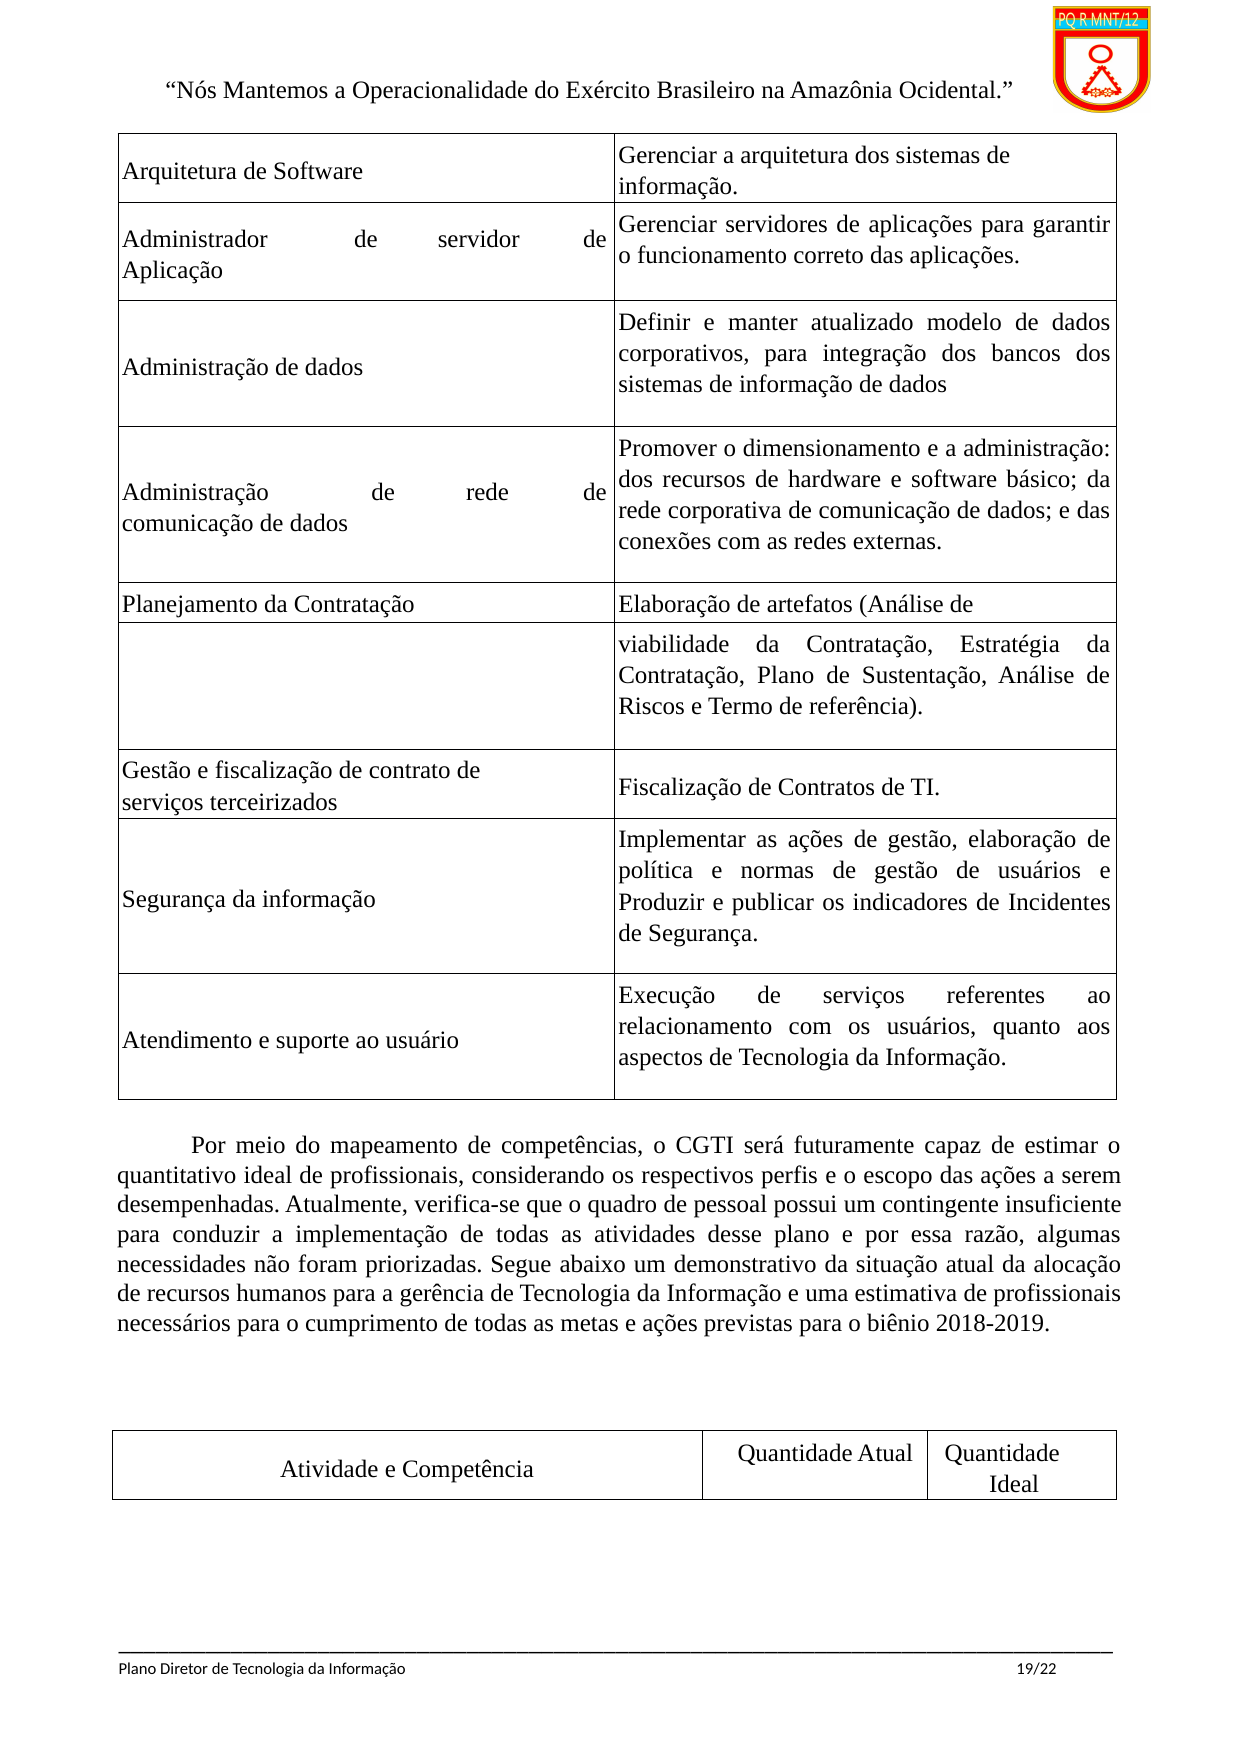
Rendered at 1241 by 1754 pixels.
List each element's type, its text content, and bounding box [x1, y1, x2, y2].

table_cell Gerenciar a arquitetura dos sistemas de informação. [615, 134, 1116, 202]
table_header Quantidade Ideal [928, 1431, 1116, 1499]
picture [1052, 6, 1151, 113]
table_cell Atendimento e suporte ao usuário [119, 974, 614, 1099]
table_cell Planejamento da Contratação [119, 583, 614, 622]
table_cell viabilidade da Contratação, Estratégia da Contratação, Plano de Sustentação, Análise de Riscos e Termo de referência). [615, 623, 1116, 748]
table_cell [119, 623, 614, 748]
table_cell Implementar as ações de gestão, elaboração de política e normas de gestão de usuários e Produzir e publicar os indicadores de Incidentes de Segurança. [615, 819, 1116, 973]
table_cell Arquitetura de Software [119, 134, 614, 202]
table_cell Segurança da informação [119, 819, 614, 973]
table_cell Administração de dados [119, 301, 614, 426]
table_cell Administrador de servidor de Aplicação [119, 203, 614, 300]
table_cell Promover o dimensionamento e a administração: dos recursos de hardware e software básico; da rede corporativa de comunicação de dados; e das conexões com as redes externas. [615, 427, 1116, 582]
table_cell Definir e manter atualizado modelo de dados corporativos, para integração dos bancos dos sistemas de informação de dados [615, 301, 1116, 426]
text Por meio do mapeamento de competências, o CGTI será futuramente capaz de estimar o quantitativo ideal de profissionais, considerando os respectivos perfis e o escopo das ações a serem desempenhadas. Atualmente, verifica-se que o quadro de pessoal possui um contingente insuficiente para conduzir a implementação de todas as atividades desse plano e por essa razão, algumas necessidades não foram priorizadas. Segue abaixo um demonstrativo da situação atual da alocação de recursos humanos para a gerência de Tecnologia da Informação e uma estimativa de profissionais necessários para o cumprimento de todas as metas e ações previstas para o biênio 2018-2019. [117, 1130, 1122, 1337]
table_header Atividade e Competência [113, 1431, 702, 1499]
table_cell Gestão e fiscalização de contrato de serviços terceirizados [119, 750, 614, 817]
table_header Quantidade Atual [703, 1431, 927, 1499]
table_cell Administração de rede de comunicação de dados [119, 427, 614, 582]
table_cell Elaboração de artefatos (Análise de [615, 583, 1116, 622]
table_cell Gerenciar servidores de aplicações para garantir o funcionamento correto das aplicações. [615, 203, 1116, 300]
table_cell Execução de serviços referentes ao relacionamento com os usuários, quanto aos aspectos de Tecnologia da Informação. [615, 974, 1116, 1099]
table_cell Fiscalização de Contratos de TI. [615, 750, 1116, 817]
